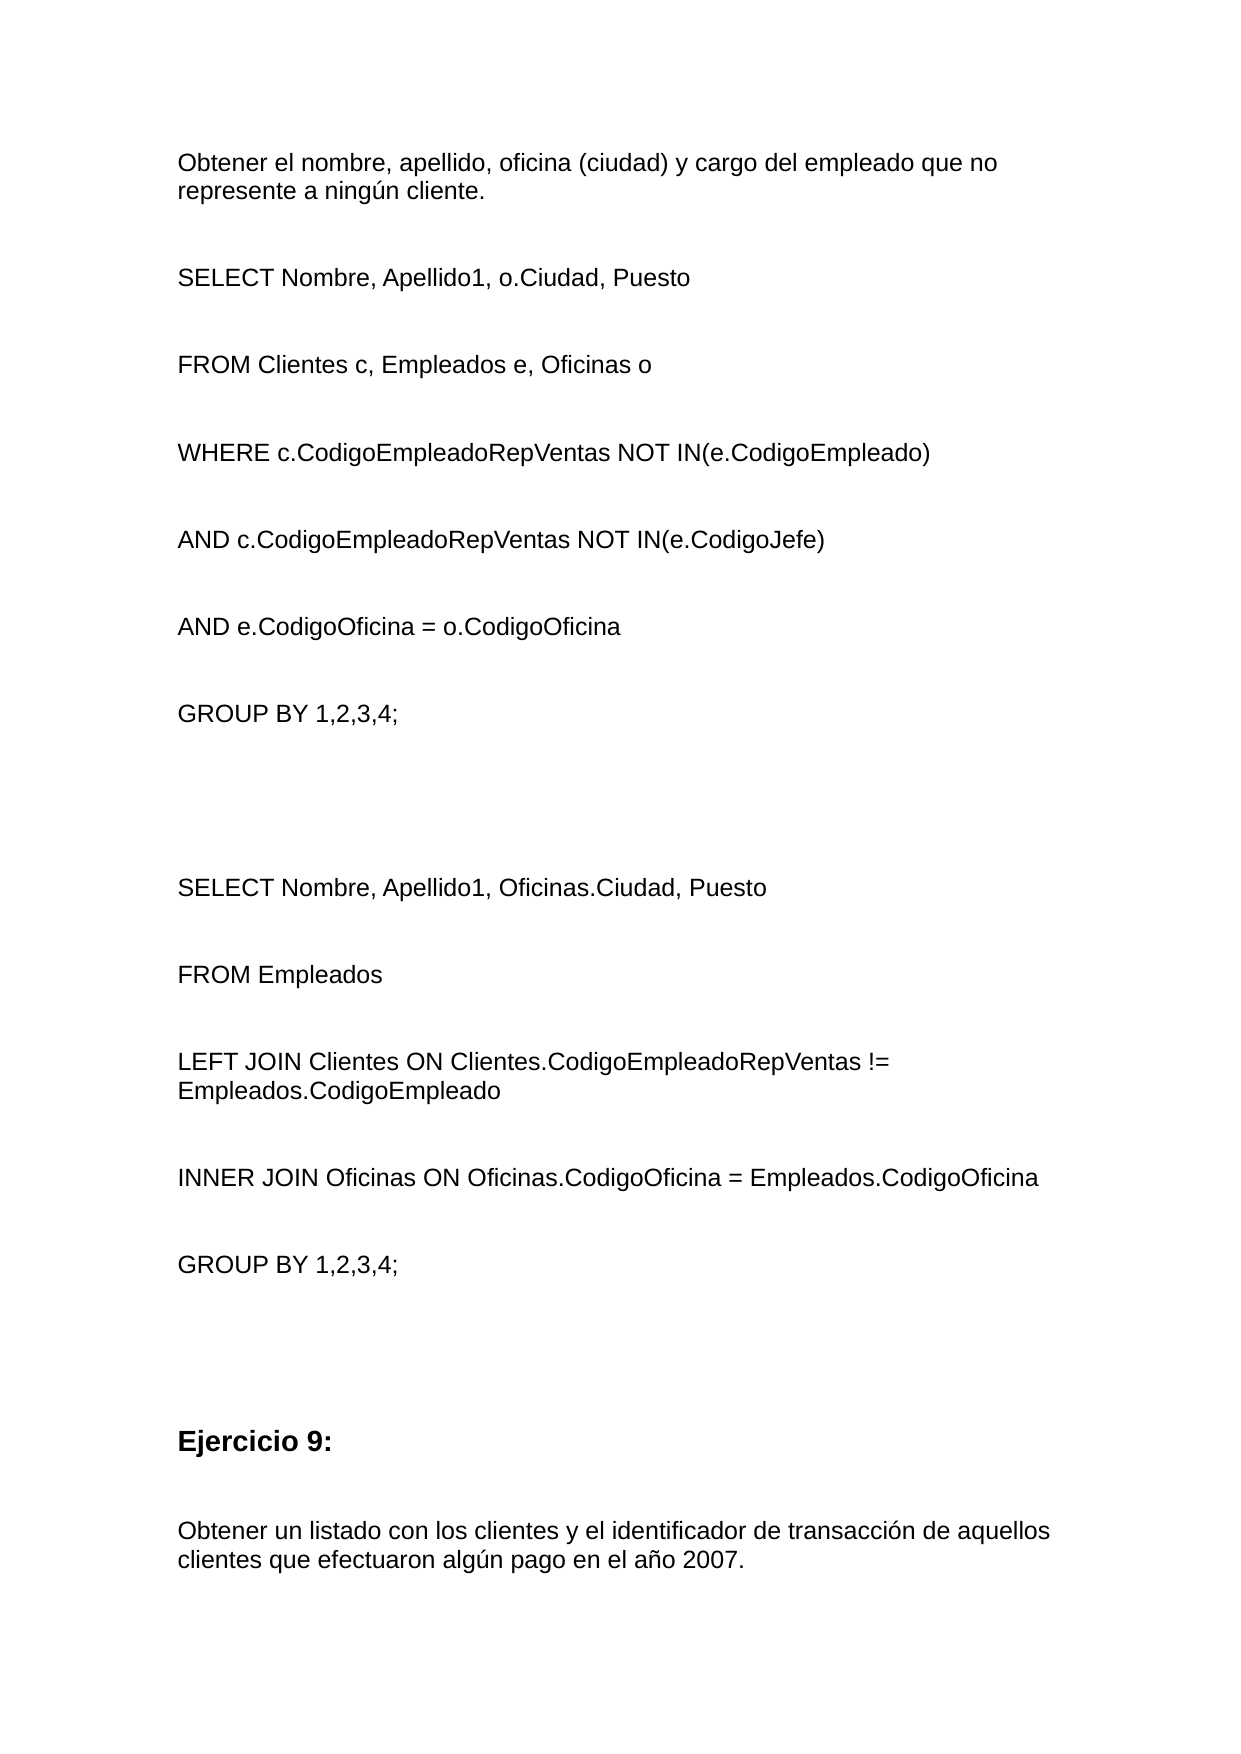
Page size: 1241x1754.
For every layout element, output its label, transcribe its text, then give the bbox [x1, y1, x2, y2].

text Obtener un listado con los clientes y el identificador de transacción de aquellos clientes que efectuaron algún pago en el año 2007. [177, 1516, 1063, 1574]
text FROM Clientes c, Empleados e, Oficinas o [177, 351, 1063, 379]
text GROUP BY 1,2,3,4; [177, 1250, 1063, 1279]
text AND c.CodigoEmpleadoRepVentas NOT IN(e.CodigoJefe) [177, 525, 1063, 553]
text FROM Empleados [177, 960, 1063, 989]
text Obtener el nombre, apellido, oficina (ciudad) y cargo del empleado que no represente a ningún cliente. [177, 148, 1063, 205]
text GROUP BY 1,2,3,4; [177, 699, 1063, 728]
text AND e.CodigoOficina = o.CodigoOficina [177, 612, 1063, 641]
text INNER JOIN Oficinas ON Oficinas.CodigoOficina = Empleados.CodigoOficina [177, 1163, 1063, 1192]
text SELECT Nombre, Apellido1, o.Ciudad, Puesto [177, 263, 1063, 292]
text WHERE c.CodigoEmpleadoRepVentas NOT IN(e.CodigoEmpleado) [177, 438, 1063, 466]
text Ejercicio 9: [177, 1424, 1063, 1458]
text LEFT JOIN Clientes ON Clientes.CodigoEmpleadoRepVentas != Empleados.CodigoEmpleado [177, 1047, 1063, 1105]
text SELECT Nombre, Apellido1, Oficinas.Ciudad, Puesto [177, 873, 1063, 902]
